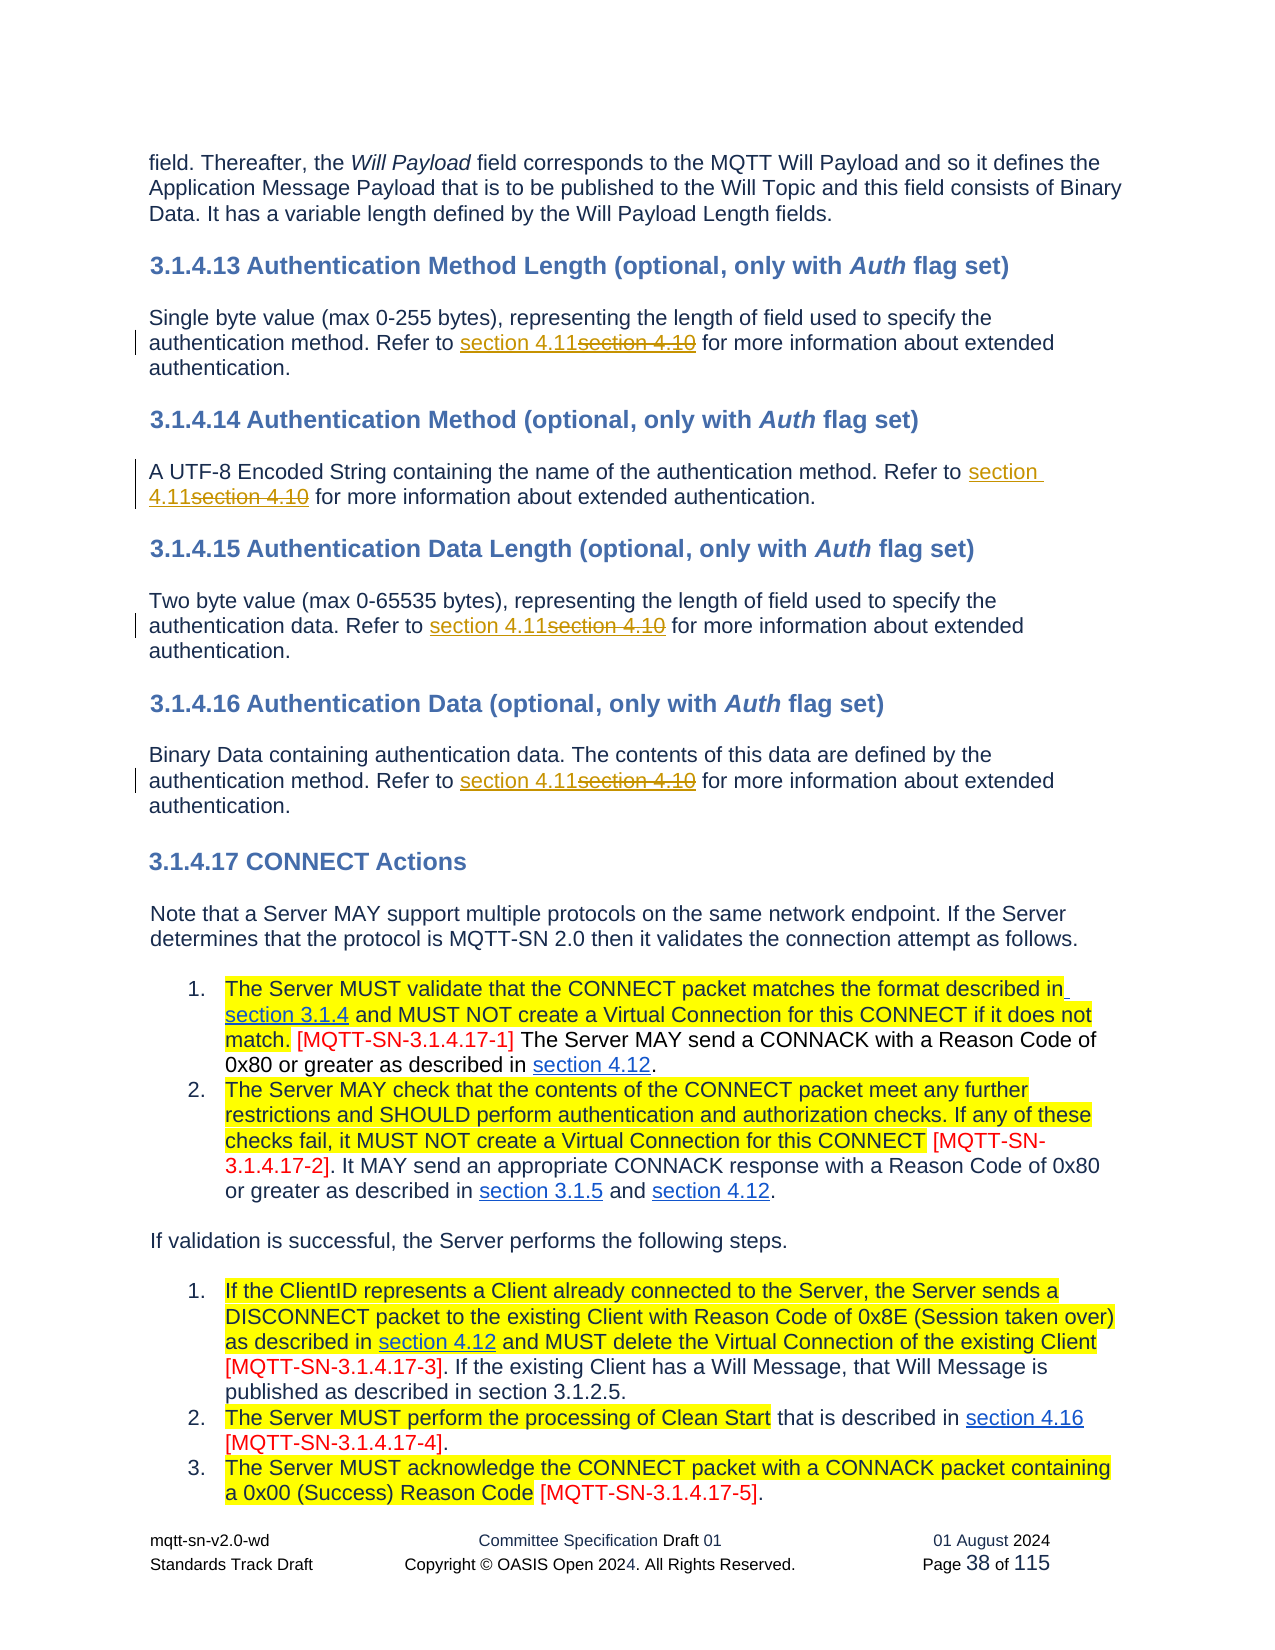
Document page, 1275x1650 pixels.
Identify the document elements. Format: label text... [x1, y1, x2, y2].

text If validation is successful, the Server performs the following steps. [150, 1228, 1125, 1253]
list The Server MAY check that the contents of the CONNECT packet meet any further restrictions and SHOULD perform authentication and authorization checks. If any of these checks fail, it MUST NOT create a Virtual Connection for this CONNECT [MQTT-SN-3.1.4.17-2]. It MAY send an appropriate CONNACK response with a Reason Code of 0x80 or greater as described in section 3.1.5 and section 4.12. [187, 1077, 1125, 1203]
list If the ClientID represents a Client already connected to the Server, the Server sends a DISCONNECT packet to the existing Client with Reason Code of 0x8E (Session taken over) as described in section 4.12 and MUST delete the Virtual Connection of the existing Client [MQTT-SN-3.1.4.17-3]. If the existing Client has a Will Message, that Will Message is published as described in section 3.1.2.5. [187, 1278, 1125, 1404]
text Note that a Server MAY support multiple protocols on the same network endpoint. If the Server determines that the protocol is MQTT-SN 2.0 then it validates the connection attempt as follows. [150, 901, 1125, 951]
text Single byte value (max 0-255 bytes), representing the length of field used to specify the authentication method. Refer to section 4.11 for more information about extended authentication. [148, 304, 1124, 380]
text Two byte value (max 0-65535 bytes), representing the length of field used to specify the authentication data. Refer to section 4.11 for more information about extended authentication. [148, 588, 1124, 663]
subtitle 3.1.4.15 Authentication Data Length (optional, only with Auth flag set) [150, 534, 1124, 563]
list The Server MUST acknowledge the CONNECT packet with a CONNACK packet containing a 0x00 (Success) Reason Code [MQTT-SN-3.1.4.17-5]. [187, 1455, 1125, 1505]
subtitle 3.1.4.16 Authentication Data (optional, only with Auth flag set) [150, 688, 1124, 717]
subtitle 3.1.4.14 Authentication Method (optional, only with Auth flag set) [150, 405, 1124, 434]
list The Server MUST perform the processing of Clean Start that is described in section 4.16 [MQTT-SN-3.1.4.17-4]. [187, 1404, 1125, 1455]
text field. Thereafter, the Will Payload field corresponds to the MQTT Will Payload and so it defines the Application Message Payload that is to be published to the Will Topic and this field consists of Binary Data. It has a variable length defined by the Will Payload Length fields. [148, 150, 1124, 226]
text Binary Data containing authentication data. The contents of this data are defined by the authentication method. Refer to section 4.11 for more information about extended authentication. [148, 742, 1124, 818]
text A UTF-8 Encoded String containing the name of the authentication method. Refer to section 4.11 for more information about extended authentication. [148, 459, 1124, 509]
list The Server MUST validate that the CONNECT packet matches the format described in section 3.1.4 and MUST NOT create a Virtual Connection for this CONNECT if it does not match. [MQTT-SN-3.1.4.17-1] The Server MAY send a CONNACK with a Reason Code of 0x80 or greater as described in section 4.12. [187, 976, 1125, 1077]
subtitle 3.1.4.17 CONNECT Actions [148, 847, 1124, 876]
subtitle 3.1.4.13 Authentication Method Length (optional, only with Auth flag set) [150, 251, 1124, 279]
